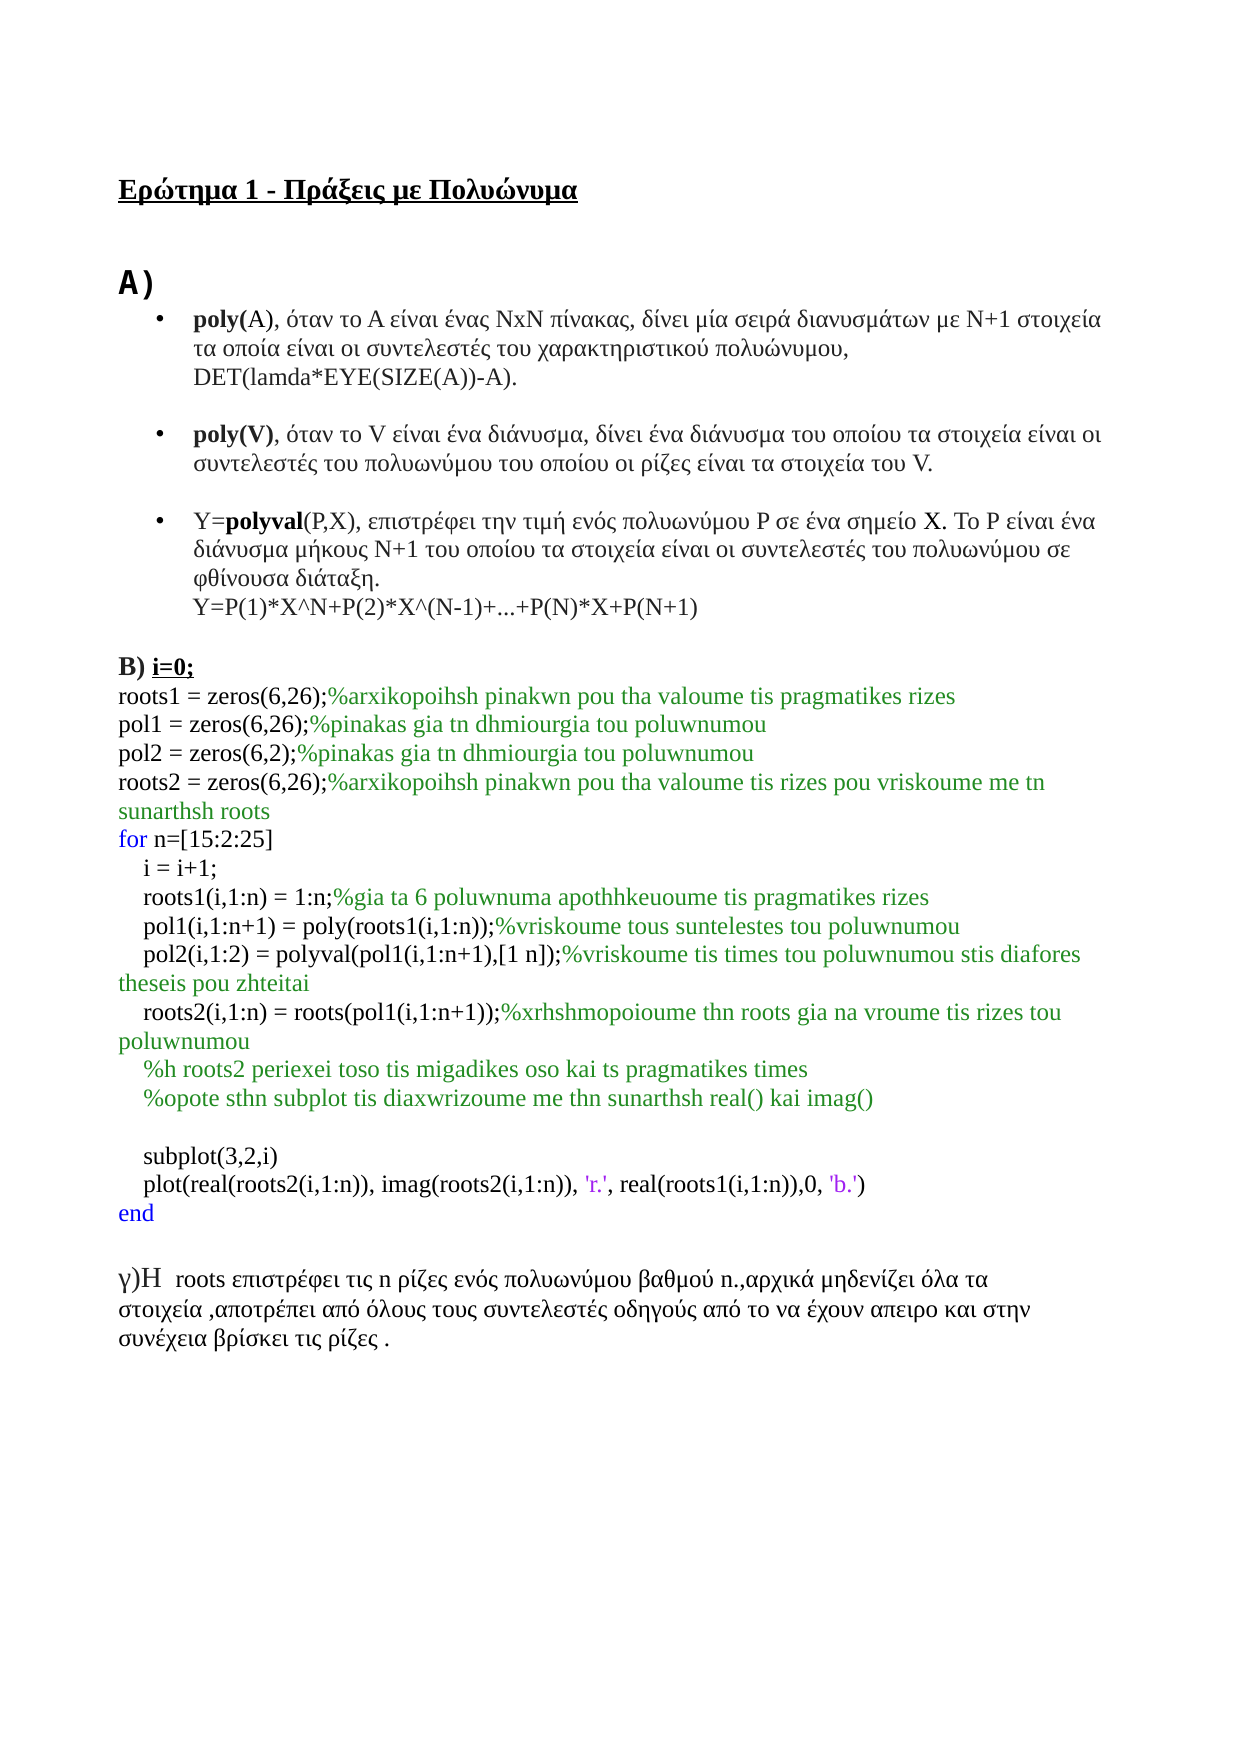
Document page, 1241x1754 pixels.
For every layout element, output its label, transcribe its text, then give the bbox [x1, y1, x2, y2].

text roots1(i,1:n) = 1:n;%gia ta 6 poluwnuma apothhkeuoume tis pragmatikes rizes [118, 882, 1122, 911]
list poly(Α), όταν το Α είναι ένας ΝxΝ πίνακας, δίνει μία σειρά διανυσμάτων με Ν+1 στοιχεία τα οποία είναι οι συντελεστές του χαρακτηριστικού πολυώνυμου, [156, 304, 1122, 362]
text for n=[15:2:25] [118, 824, 1122, 853]
subtitle Ερώτημα 1 - Πράξεις µε Πολυώνυμα [118, 172, 1122, 205]
text pol1 = zeros(6,26);%pinakas gia tn dhmiourgia tou poluwnumou [118, 709, 1122, 738]
text i = i+1; [118, 853, 1122, 882]
text %opote sthn subplot tis diaxwrizoume me thn sunarthsh real() kai imag() [118, 1083, 1122, 1112]
text roots1 = zeros(6,26);%arxikopoihsh pinakwn pou tha valoume tis pragmatikes rizes [118, 681, 1122, 709]
text pol1(i,1:n+1) = poly(roots1(i,1:n));%vriskoume tous suntelestes tou poluwnumou [118, 911, 1122, 939]
list poly(V), όταν το V είναι ένα διάνυσμα, δίνει ένα διάνυσμα του οποίου τα στοιχεία είναι οι συντελεστές του πολυωνύμου του οποίου οι ρίζες είναι τα στοιχεία του V. [156, 419, 1122, 477]
text subplot(3,2,i) [118, 1141, 1122, 1169]
text B) i=0; [118, 649, 1122, 681]
text plot(real(roots2(i,1:n)), imag(roots2(i,1:n)), 'r.', real(roots1(i,1:n)),0, 'b.') [118, 1169, 1122, 1198]
text Υ=P(1)*Χ^Ν+Ρ(2)*Χ^(Ν-1)+...+Ρ(Ν)*Χ+Ρ(Ν+1) [118, 592, 1122, 621]
text pol2(i,1:2) = polyval(pol1(i,1:n+1),[1 n]);%vriskoume tis times tou poluwnumou stis diafores theseis pou zhteitai [118, 939, 1122, 997]
text roots2(i,1:n) = roots(pol1(i,1:n+1));%xrhshmopoioume thn roots gia na vroume tis rizes tou poluwnumou [118, 997, 1122, 1054]
list Υ=polyval(Ρ,Χ), επιστρέφει την τιμή ενός πολυωνύμου P σε ένα σημείο X. Το Ρ είναι ένα διάνυσμα μήκους Ν+1 του οποίου τα στοιχεία είναι οι συντελεστές του πολυωνύμου σε φθίνουσα διάταξη. [156, 506, 1122, 592]
text end [118, 1198, 1122, 1227]
text %h roots2 periexei toso tis migadikes oso kai ts pragmatikes times [118, 1054, 1122, 1083]
text γ)Η roots επιστρέφει τις n ρίζες ενός πολυωνύμου βαθμού n.,αρχικά μηδενίζει όλα τα στοιχεία ,αποτρέπει από όλους τους συντελεστές οδηγούς από το να έχουν απειρο και στην συνέχεια βρίσκει τις ρίζες . [118, 1261, 1122, 1352]
text DET(lamda*EYE(SIZE(A))-Α). [118, 362, 1122, 391]
text roots2 = zeros(6,26);%arxikopoihsh pinakwn pou tha valoume tis rizes pou vriskoume me tn sunarthsh roots [118, 767, 1122, 824]
text pol2 = zeros(6,2);%pinakas gia tn dhmiourgia tou poluwnumou [118, 738, 1122, 767]
text Α) [118, 259, 1122, 304]
